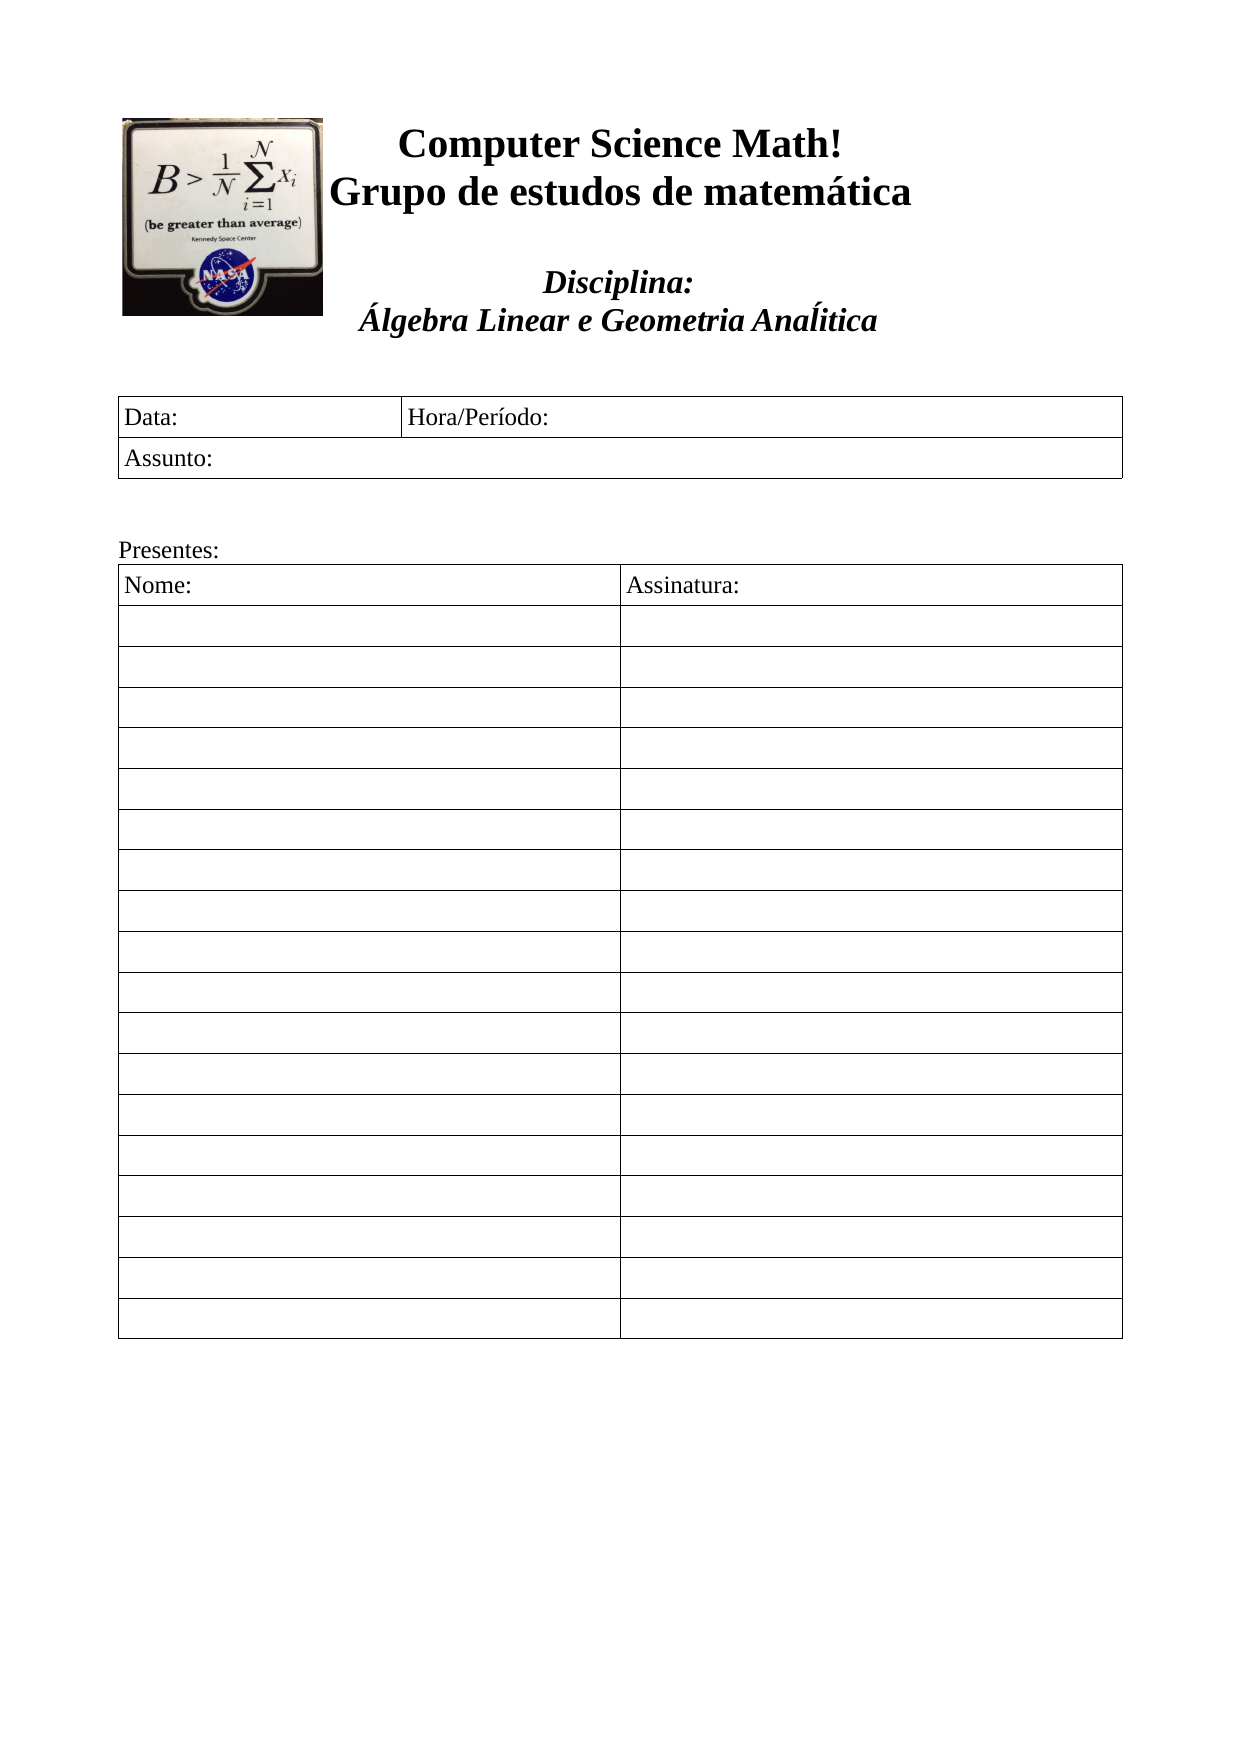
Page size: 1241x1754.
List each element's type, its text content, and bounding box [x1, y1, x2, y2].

table_cell [621, 932, 1122, 972]
table_cell [119, 688, 620, 727]
table_cell [621, 850, 1122, 890]
table_cell [621, 1176, 1122, 1216]
table_cell [621, 1136, 1122, 1175]
table_cell [119, 1217, 620, 1257]
text Grupo de estudos de matemática [323, 166, 1122, 214]
table_header Data: [119, 397, 401, 437]
table_cell [621, 688, 1122, 727]
text Álgebra Linear e Geometria Anaĺitica [118, 300, 1122, 338]
table_cell [119, 850, 620, 890]
table_header Nome: [119, 565, 620, 605]
table_cell [119, 891, 620, 931]
table_cell [119, 1054, 620, 1094]
table_cell [119, 769, 620, 809]
table_header Hora/Período: [402, 397, 1122, 437]
table_cell [119, 932, 620, 972]
table_cell [119, 1258, 620, 1297]
table_cell [621, 1258, 1122, 1297]
table_cell [119, 1136, 620, 1175]
table_cell [119, 1176, 620, 1216]
table_cell [119, 728, 620, 768]
table_cell [119, 810, 620, 849]
table_cell [119, 973, 620, 1012]
table_cell [119, 647, 620, 686]
text Computer Science Math! [323, 118, 1122, 166]
table_cell [119, 606, 620, 646]
table_cell [621, 769, 1122, 809]
table_cell [621, 606, 1122, 646]
table_cell [621, 1013, 1122, 1053]
text Disciplina: [323, 262, 1122, 300]
table_cell [621, 891, 1122, 931]
table_cell [621, 973, 1122, 1012]
table_cell [621, 647, 1122, 686]
table_cell [621, 810, 1122, 849]
table_cell Assunto: [119, 438, 1122, 477]
table_cell [621, 1095, 1122, 1134]
picture [122, 118, 323, 316]
table_cell [119, 1299, 620, 1338]
text Presentes: [118, 536, 1122, 564]
table_cell [621, 728, 1122, 768]
table_cell [621, 1217, 1122, 1257]
table_cell [621, 1299, 1122, 1338]
table_header Assinatura: [621, 565, 1122, 605]
table_cell [119, 1013, 620, 1053]
table_cell [621, 1054, 1122, 1094]
table_cell [119, 1095, 620, 1134]
